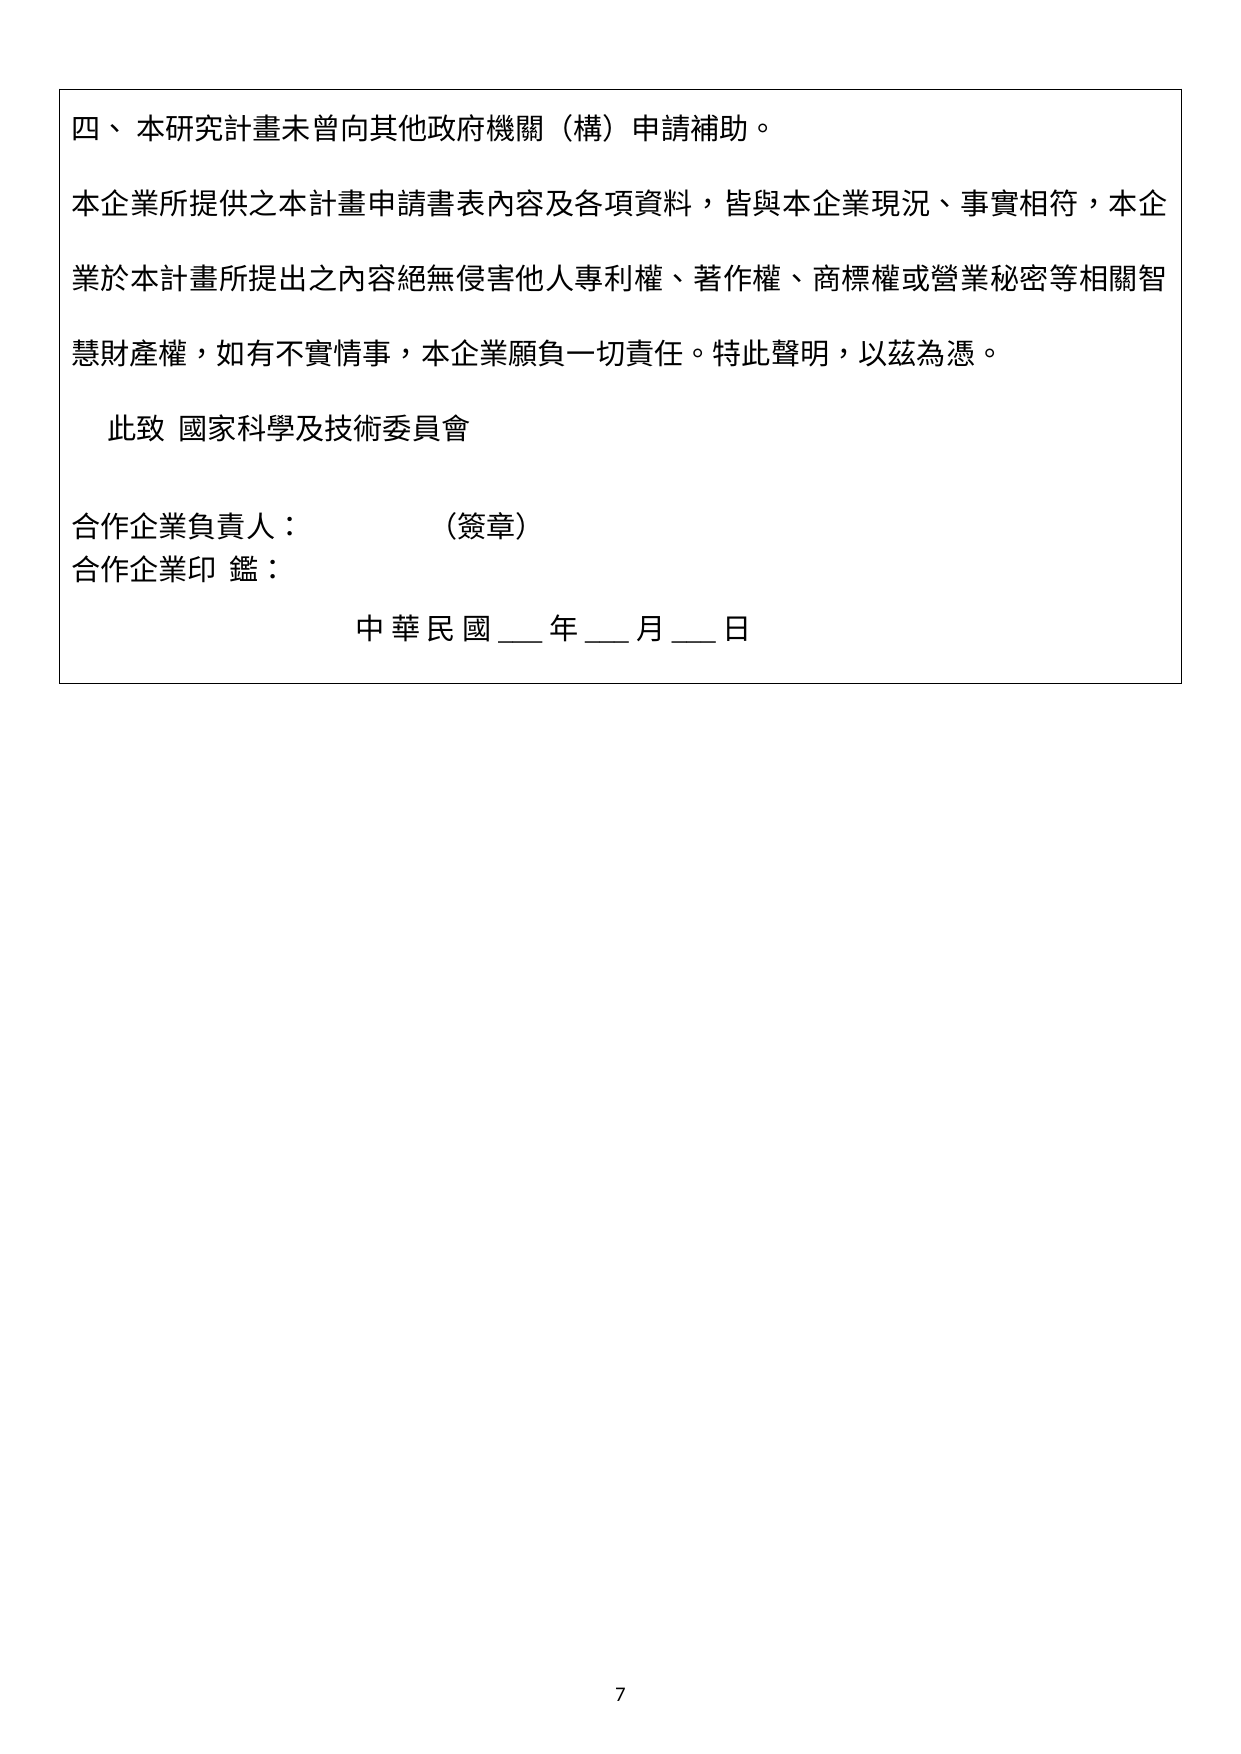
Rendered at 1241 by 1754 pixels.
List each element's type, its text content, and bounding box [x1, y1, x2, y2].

table_header 本企業（名稱：__________________________________）參與智慧醫療產學聯盟計畫（名稱：____________________________，總計畫主持人：____________），並遵守下列事項： 本企業與(總)計畫主持人等合作，全程參與本研究計畫，並保證支付本研究計畫合作企業配合經費新臺幣__________元（不得少於案件總經費之50％），經費配置表如下： 金額單位：新臺幣元 申請智慧醫療產學聯盟計畫者，本企業同意配合下列事項： 如計畫獲得補助執行，本企業同意提供具體資料證明自行投入研發經費之支出數額。 本企業同意由財團法人台灣中小企業聯合輔導基金會向財團法人金融聯合徵信中心、台灣票據交換所查詢本公司及負責人等往來金融機構債票信資料。 本企業保證公司負責人及經理人未具有大陸地區人民來臺投資許可辦法第三條所稱之投資人身分。(「大陸地區人民來臺投資許可辦法」第三條所稱投資人，指大陸地區人民、法人、團體、其他機構或其於第三地區投資之公司，依規定在臺灣地區從事投資行為者。) 本研究計畫未曾向其他政府機關（構）申請補助。 本企業所提供之本計畫申請書表內容及各項資料，皆與本企業現況、事實相符，本企業於本計畫所提出之內容絕無侵害他人專利權、著作權、商標權或營業秘密等相關智慧財產權，如有不實情事，本企業願負一切責任。特此聲明，以茲為憑。 此致 國家科學及技術委員會 合作企業負責人： （簽章） 合作企業印 鑑： 中 華 民 國 ___ 年 ___ 月 ___ 日 [60, 90, 1181, 683]
